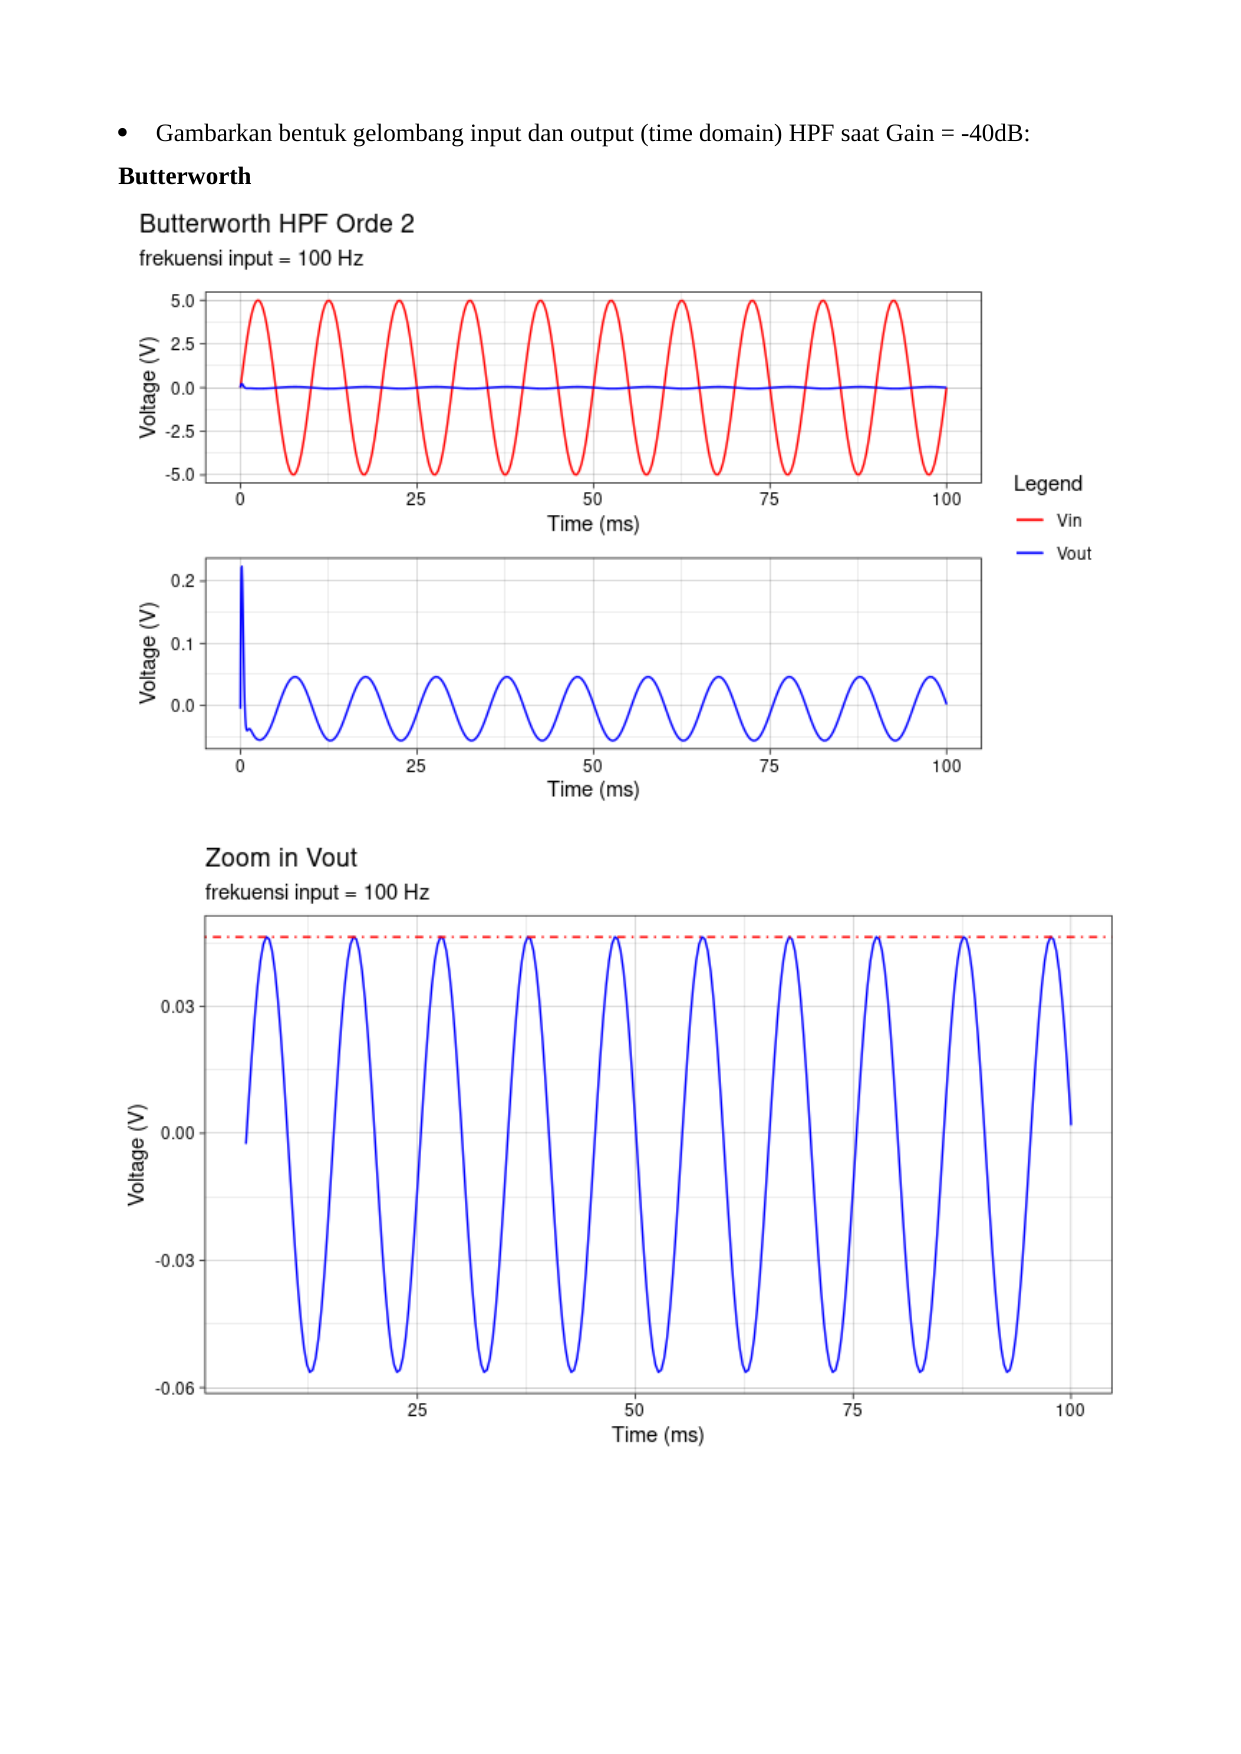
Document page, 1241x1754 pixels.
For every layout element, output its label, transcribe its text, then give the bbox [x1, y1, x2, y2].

text Butterworth [118, 161, 1122, 190]
picture [118, 204, 1123, 824]
picture [118, 838, 1123, 1458]
list Gambarkan bentuk gelombang input dan output (time domain) HPF saat Gain = -40dB: [118, 118, 1122, 147]
